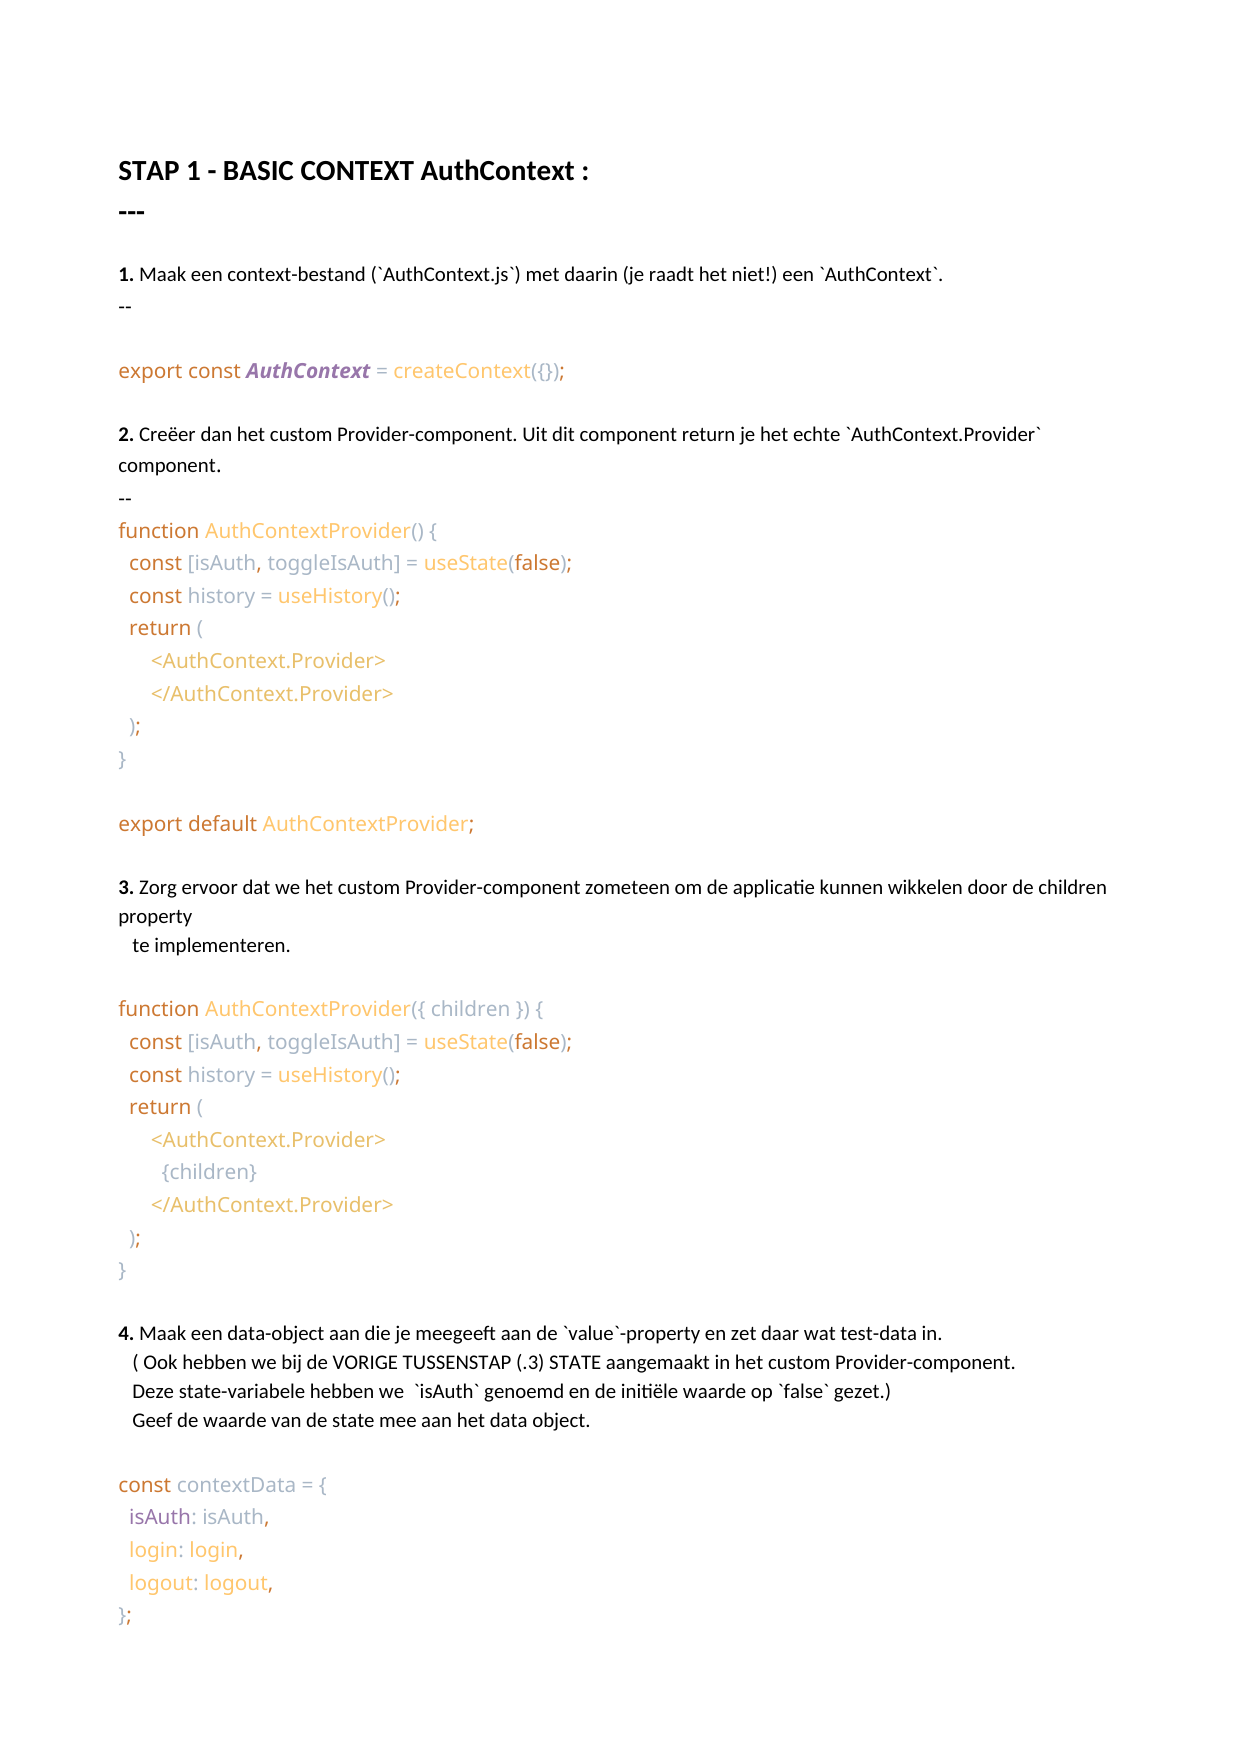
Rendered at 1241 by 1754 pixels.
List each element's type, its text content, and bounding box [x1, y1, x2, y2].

text - STAP 1 - BASIC CONTEXT AuthContext : --- 1. Maak een context-bestand (`AuthContext.js`) met daarin (je raadt het niet!) een `AuthContext`. -- export const AuthContext = createContext({}); 2. Creëer dan het custom Provider-component. Uit dit component return je het echte `AuthContext.Provider` component. -- function AuthContextProvider() { const [isAuth, toggleIsAuth] = useState(false); const history = useHistory(); return ( <AuthContext.Provider> </AuthContext.Provider> ); } export default AuthContextProvider; 3. Zorg ervoor dat we het custom Provider-component zometeen om de applicatie kunnen wikkelen door de children property te implementeren. function AuthContextProvider({ children }) { const [isAuth, toggleIsAuth] = useState(false); const history = useHistory(); return ( <AuthContext.Provider> {children} </AuthContext.Provider> ); } 4. Maak een data-object aan die je meegeeft aan de `value`-property en zet daar wat test-data in. ( Ook hebben we bij de VORIGE TUSSENSTAP (.3) STATE aangemaakt in het custom Provider-component. Deze state-variabele hebben we `isAuth` genoemd en de initiële waarde op `false` gezet.) Geef de waarde van de state mee aan het data object. const contextData = { isAuth: isAuth, login: login, logout: logout, }; [118, 118, 1122, 1629]
